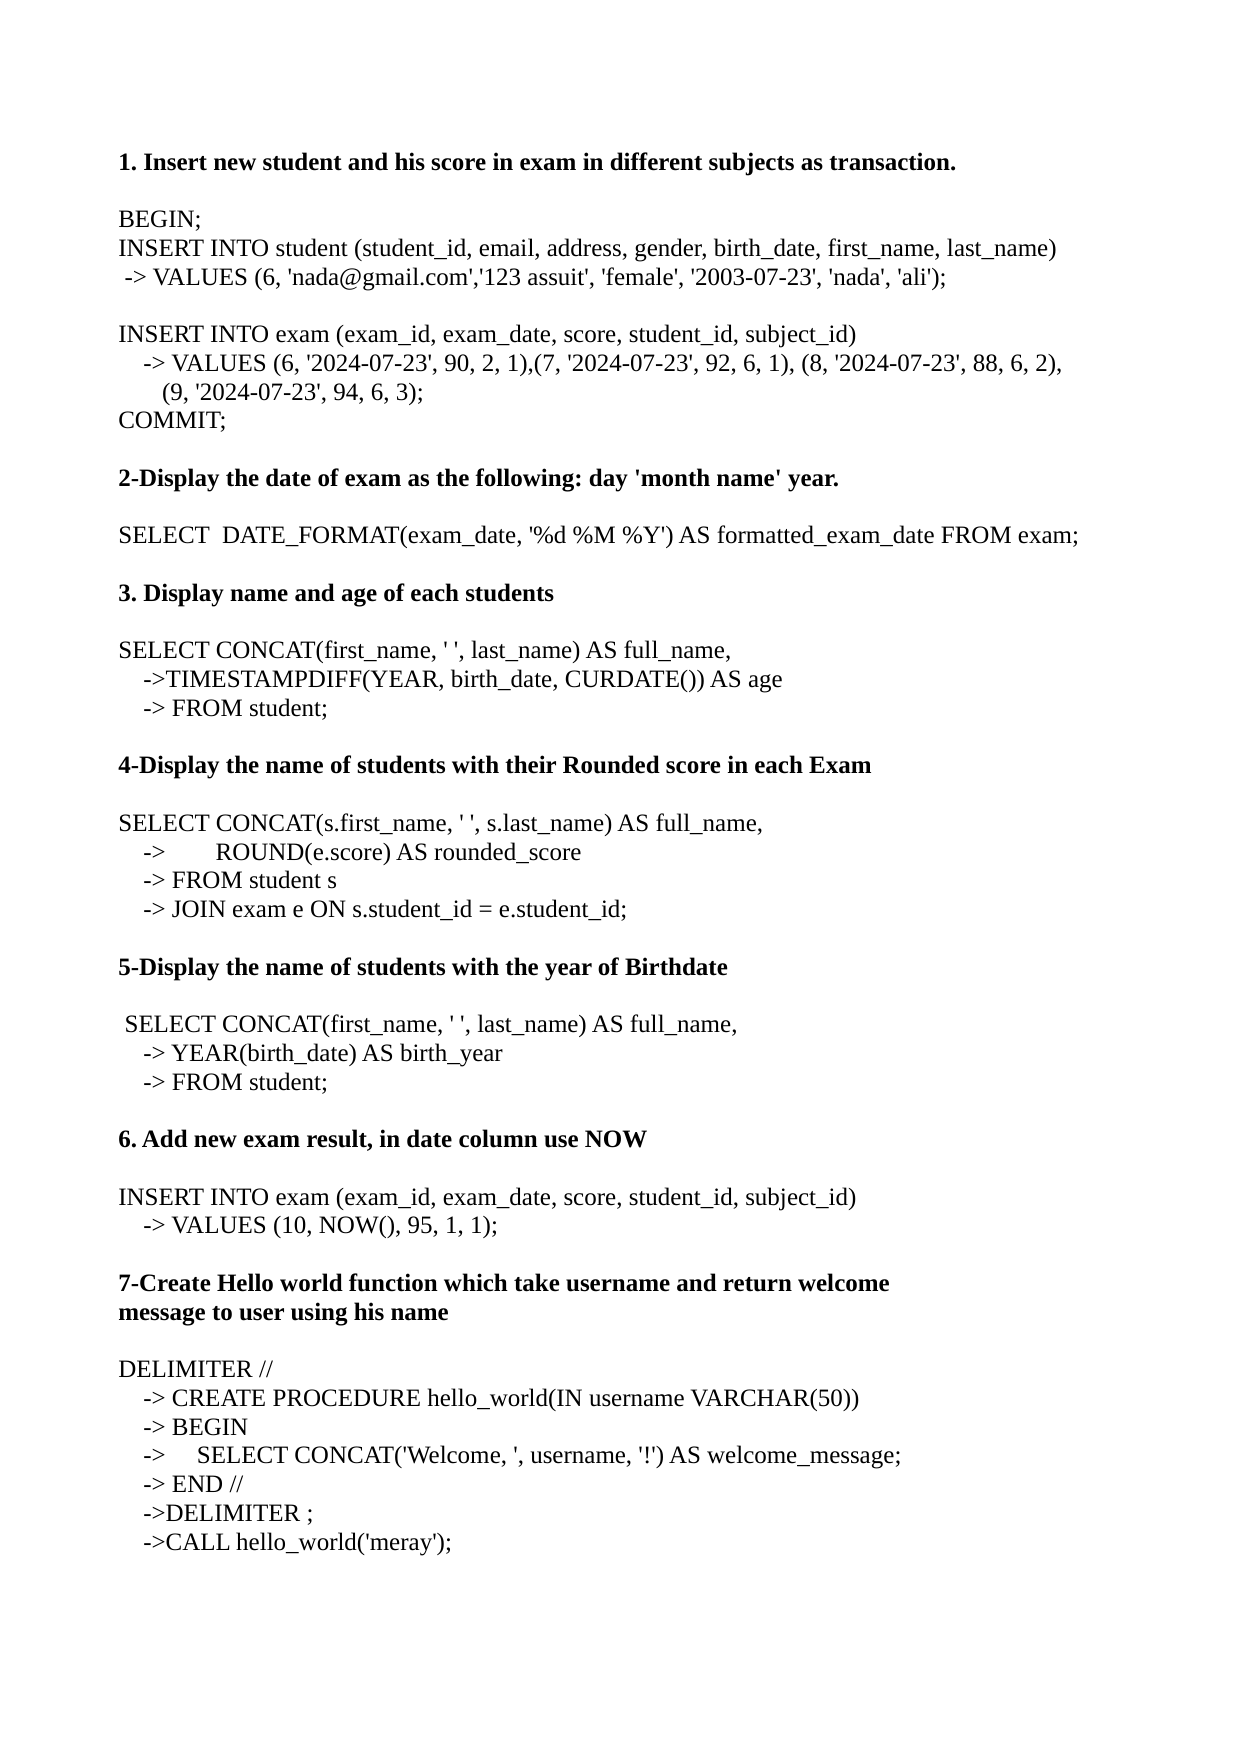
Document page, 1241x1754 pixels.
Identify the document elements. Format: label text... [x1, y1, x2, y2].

text COMMIT; [118, 406, 1122, 434]
text 2-Display the date of exam as the following: day 'month name' year. [118, 463, 1122, 492]
text BEGIN; [118, 204, 1122, 233]
text 4-Display the name of students with their Rounded score in each Exam [118, 751, 1122, 779]
text -> FROM student; [118, 1067, 1122, 1096]
text -> ROUND(e.score) AS rounded_score [118, 837, 1122, 866]
text -> BEGIN [118, 1412, 1122, 1441]
text INSERT INTO student (student_id, email, address, gender, birth_date, first_name, last_name) [118, 233, 1122, 262]
text -> VALUES (6, '2024-07-23', 90, 2, 1),(7, '2024-07-23', 92, 6, 1), (8, '2024-07-23', 88, 6, 2), [118, 348, 1122, 377]
text DELIMITER // [118, 1354, 1122, 1383]
text -> SELECT CONCAT('Welcome, ', username, '!') AS welcome_message; [118, 1441, 1122, 1469]
text (9, '2024-07-23', 94, 6, 3); [118, 377, 1122, 406]
text 7-Create Hello world function which take username and return welcome [118, 1268, 1122, 1297]
text -> JOIN exam e ON s.student_id = e.student_id; [118, 894, 1122, 923]
text SELECT DATE_FORMAT(exam_date, '%d %M %Y') AS formatted_exam_date FROM exam; [118, 521, 1122, 549]
text -> FROM student; [118, 693, 1122, 722]
text INSERT INTO exam (exam_id, exam_date, score, student_id, subject_id) [118, 319, 1122, 348]
text 1. Insert new student and his score in exam in different subjects as transaction. [118, 147, 1122, 176]
text ->CALL hello_world('meray'); [118, 1527, 1122, 1556]
text message to user using his name [118, 1297, 1122, 1326]
text 3. Display name and age of each students [118, 578, 1122, 607]
text ->TIMESTAMPDIFF(YEAR, birth_date, CURDATE()) AS age [118, 664, 1122, 693]
text SELECT CONCAT(first_name, ' ', last_name) AS full_name, [118, 1009, 1122, 1038]
text 5-Display the name of students with the year of Birthdate [118, 952, 1122, 981]
text -> VALUES (6, 'nada@gmail.com','123 assuit', 'female', '2003-07-23', 'nada', 'ali'); [118, 262, 1122, 291]
text -> END // [118, 1469, 1122, 1498]
text -> CREATE PROCEDURE hello_world(IN username VARCHAR(50)) [118, 1383, 1122, 1412]
text 6. Add new exam result, in date column use NOW [118, 1124, 1122, 1153]
text SELECT CONCAT(first_name, ' ', last_name) AS full_name, [118, 636, 1122, 664]
text INSERT INTO exam (exam_id, exam_date, score, student_id, subject_id) [118, 1182, 1122, 1211]
text -> VALUES (10, NOW(), 95, 1, 1); [118, 1211, 1122, 1239]
text -> FROM student s [118, 866, 1122, 894]
text SELECT CONCAT(s.first_name, ' ', s.last_name) AS full_name, [118, 808, 1122, 837]
text ->DELIMITER ; [118, 1498, 1122, 1527]
text -> YEAR(birth_date) AS birth_year [118, 1038, 1122, 1067]
